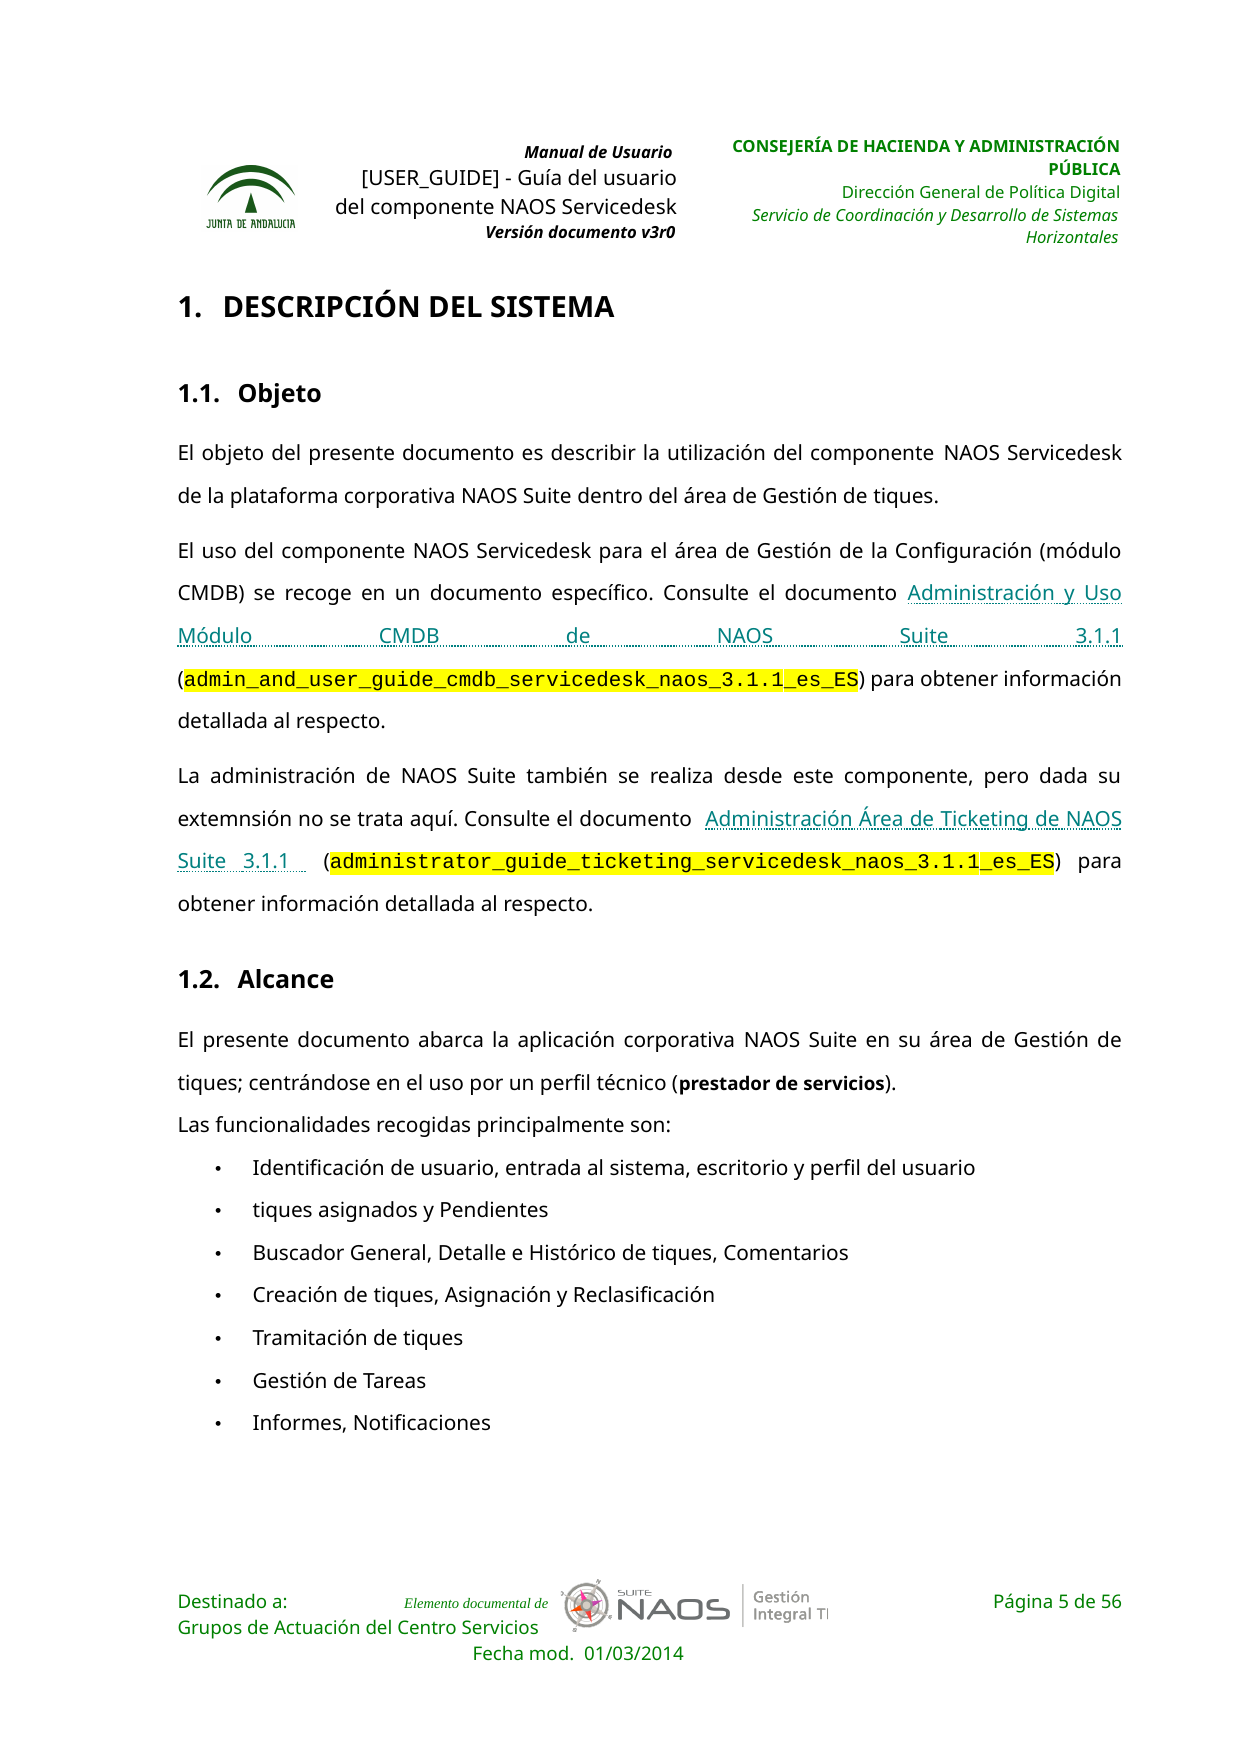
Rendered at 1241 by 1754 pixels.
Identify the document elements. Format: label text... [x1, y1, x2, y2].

list tiques asignados y Pendientes [215, 1195, 1122, 1224]
subtitle Descripción del sistema [177, 286, 1122, 326]
picture [201, 165, 298, 232]
text El uso del componente NAOS Servicedesk para el área de Gestión de la Configuración (módulo CMDB) se recoge en un documento específico. Consulte el documento Administración y Uso Módulo CMDB de NAOS Suite 3.1.1 (admin_and_user_guide_cmdb_servicedesk_naos_3.1.1_es_ES) para obtener información detallada al respecto. [177, 536, 1122, 735]
subtitle Alcance [177, 962, 1122, 996]
text El objeto del presente documento es describir la utilización del componente NAOS Servicedesk de la plataforma corporativa NAOS Suite dentro del área de Gestión de tiques. [177, 438, 1122, 509]
list Gestión de Tareas [215, 1366, 1122, 1394]
list Tramitación de tiques [215, 1323, 1122, 1352]
picture [560, 1579, 829, 1632]
text Las funcionalidades recogidas principalmente son: [177, 1110, 1122, 1139]
list Buscador General, Detalle e Histórico de tiques, Comentarios [215, 1238, 1122, 1266]
subtitle Objeto [177, 375, 1122, 409]
text El presente documento abarca la aplicación corporativa NAOS Suite en su área de Gestión de tiques; centrándose en el uso por un perfil técnico (prestador de servicios). [177, 1025, 1122, 1096]
text La administración de NAOS Suite también se realiza desde este componente, pero dada su extemnsión no se trata aquí. Consulte el documento Administración Área de Ticketing de NAOS Suite 3.1.1 (administrator_guide_ticketing_servicedesk_naos_3.1.1_es_ES) para obtener información detallada al respecto. [177, 761, 1122, 918]
list Informes, Notificaciones [215, 1408, 1122, 1437]
list Creación de tiques, Asignación y Reclasificación [215, 1281, 1122, 1309]
list Identificación de usuario, entrada al sistema, escritorio y perfil del usuario [215, 1153, 1122, 1181]
